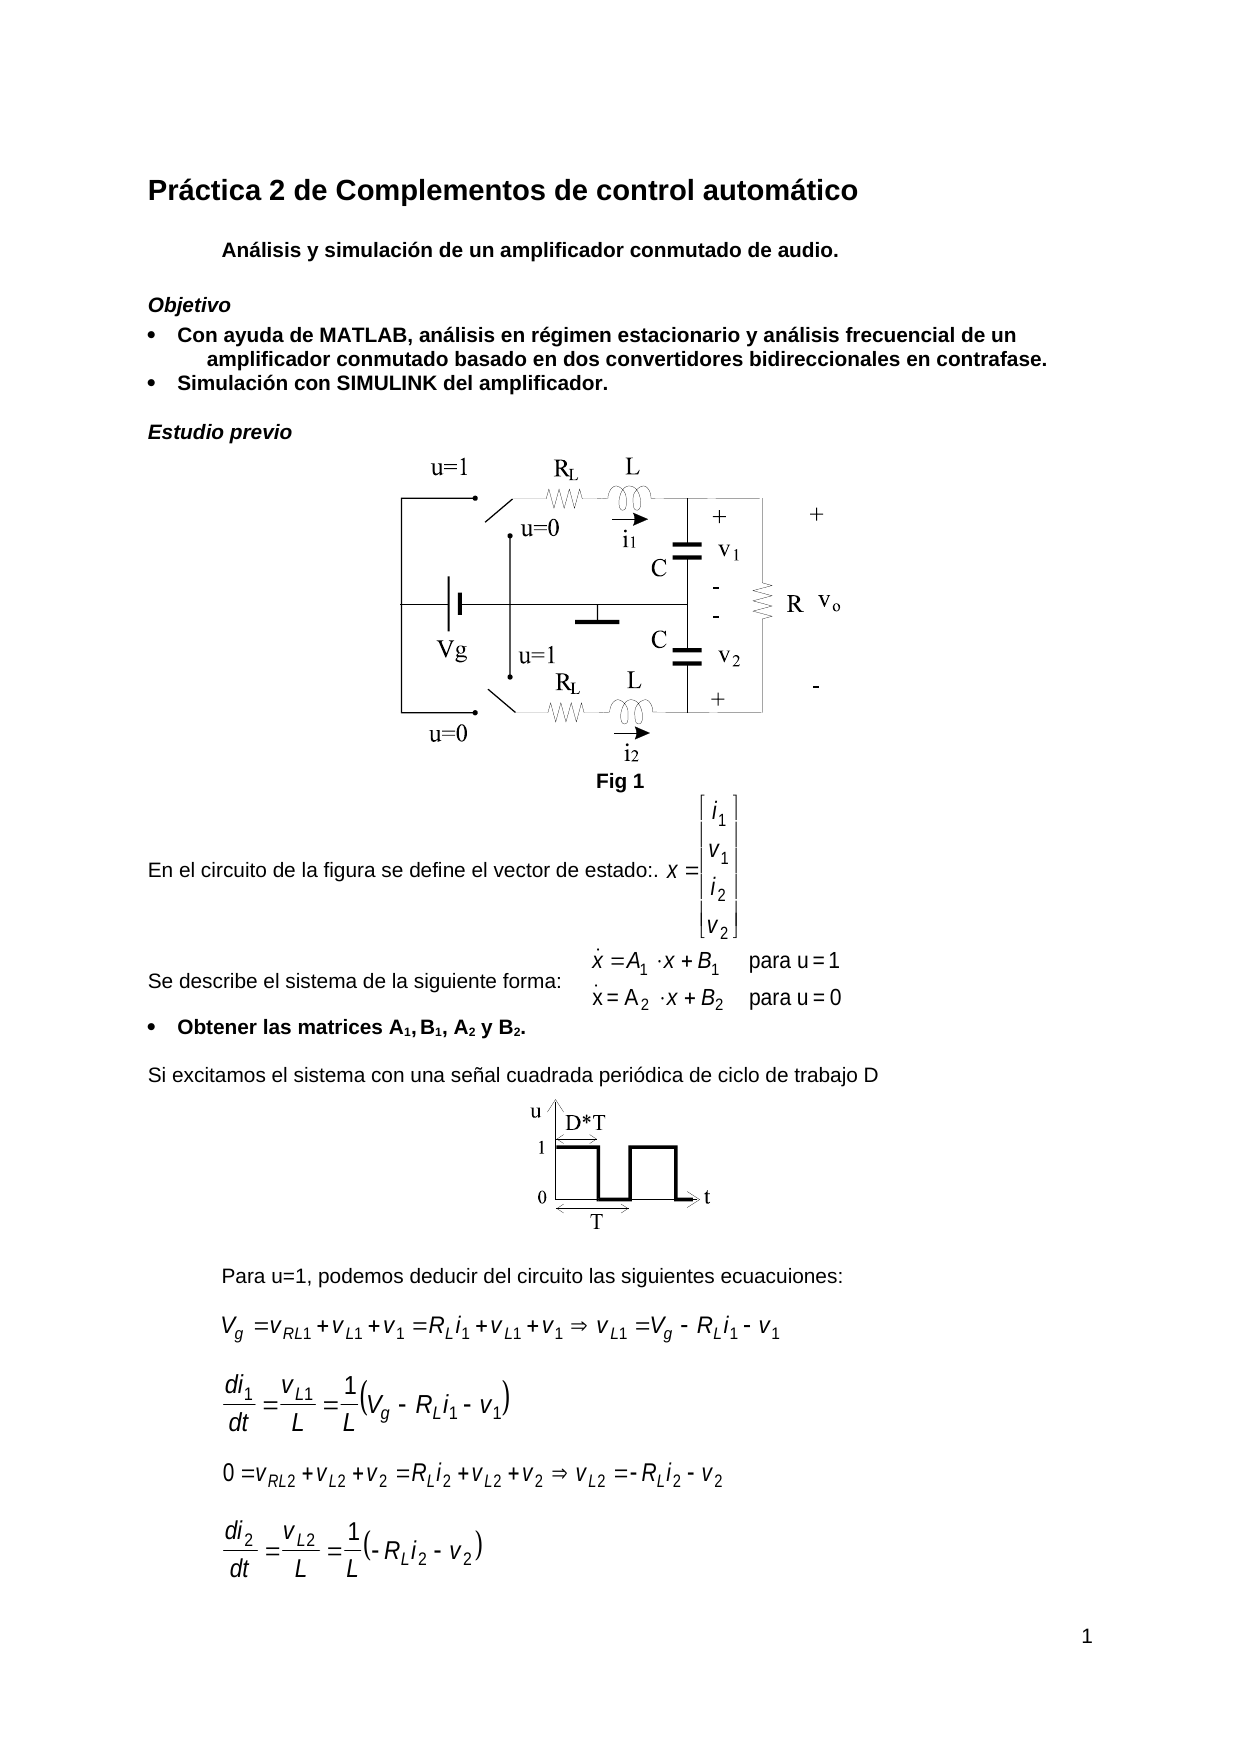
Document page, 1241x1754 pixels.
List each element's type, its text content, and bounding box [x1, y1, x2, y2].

subtitle Estudio previo [148, 420, 1093, 444]
list Con ayuda de MATLAB, análisis en régimen estacionario y análisis frecuencial de un amplificador conmutado basado en dos convertidores bidireccionales en contrafase. [148, 323, 1093, 371]
list Obtener las matrices A1, B1, A2 y B2. [148, 1014, 1093, 1038]
text Fig 1 [148, 769, 1093, 793]
text En el circuito de la figura se define el vector de estado:. [148, 793, 1093, 947]
subtitle Análisis y simulación de un amplificador conmutado de audio. [148, 237, 1093, 261]
text Para u=1, podemos deducir del circuito las siguientes ecuacuiones: [148, 1264, 1093, 1288]
list Simulación con SIMULINK del amplificador. [148, 371, 1093, 395]
subtitle Objetivo [148, 293, 1093, 317]
text Si excitamos el sistema con una señal cuadrada periódica de ciclo de trabajo D [148, 1062, 1093, 1086]
subtitle Práctica 2 de Complementos de control automático [148, 173, 1093, 206]
text Se describe el sistema de la siguiente forma: [148, 947, 1093, 1014]
